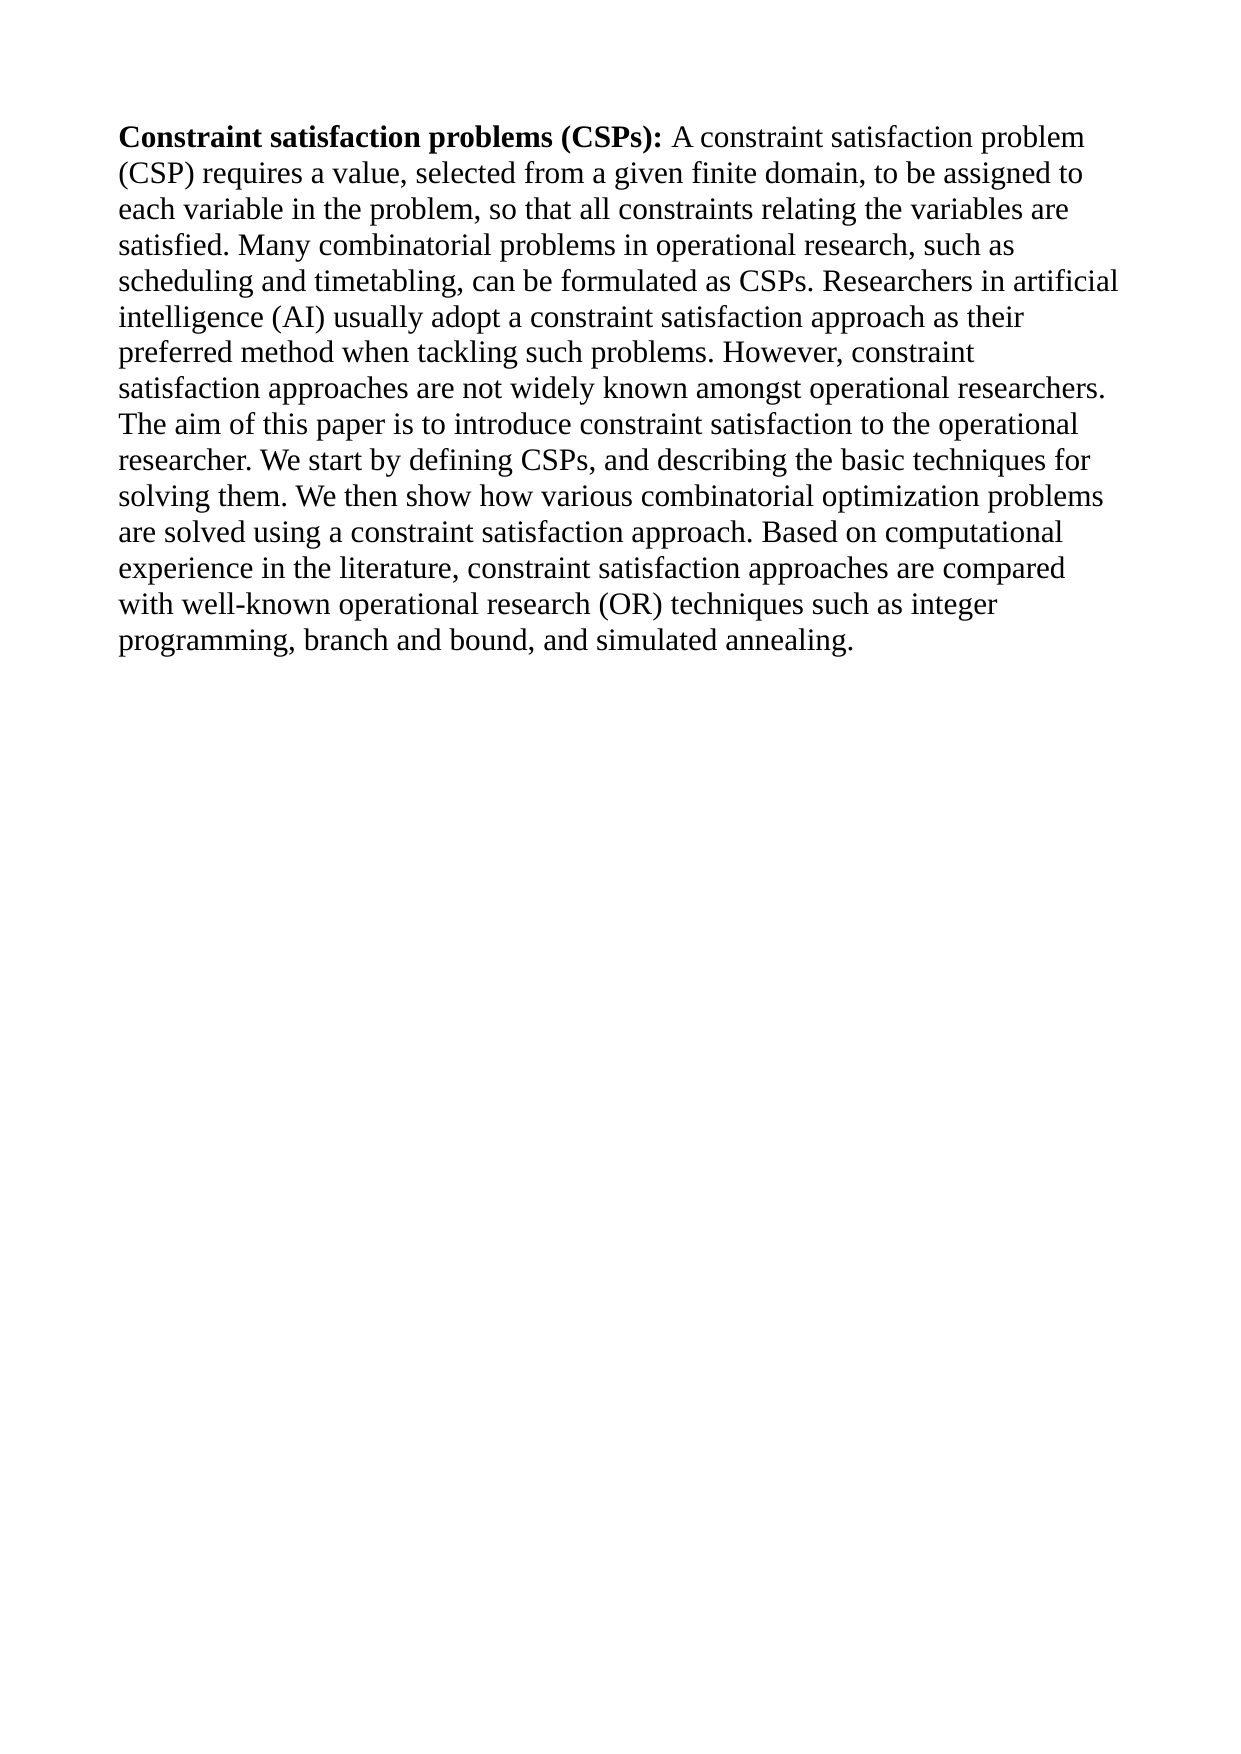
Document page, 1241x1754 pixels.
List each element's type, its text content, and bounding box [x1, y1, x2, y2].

text Constraint satisfaction problems (CSPs): A constraint satisfaction problem (CSP) requires a value, selected from a given finite domain, to be assigned to each variable in the problem, so that all constraints relating the variables are satisfied. Many combinatorial problems in operational research, such as scheduling and timetabling, can be formulated as CSPs. Researchers in artificial intelligence (AI) usually adopt a constraint satisfaction approach as their preferred method when tackling such problems. However, constraint satisfaction approaches are not widely known amongst operational researchers. The aim of this paper is to introduce constraint satisfaction to the operational researcher. We start by defining CSPs, and describing the basic techniques for solving them. We then show how various combinatorial optimization problems are solved using a constraint satisfaction approach. Based on computational experience in the literature, constraint satisfaction approaches are compared with well-known operational research (OR) techniques such as integer programming, branch and bound, and simulated annealing. [118, 118, 1122, 657]
